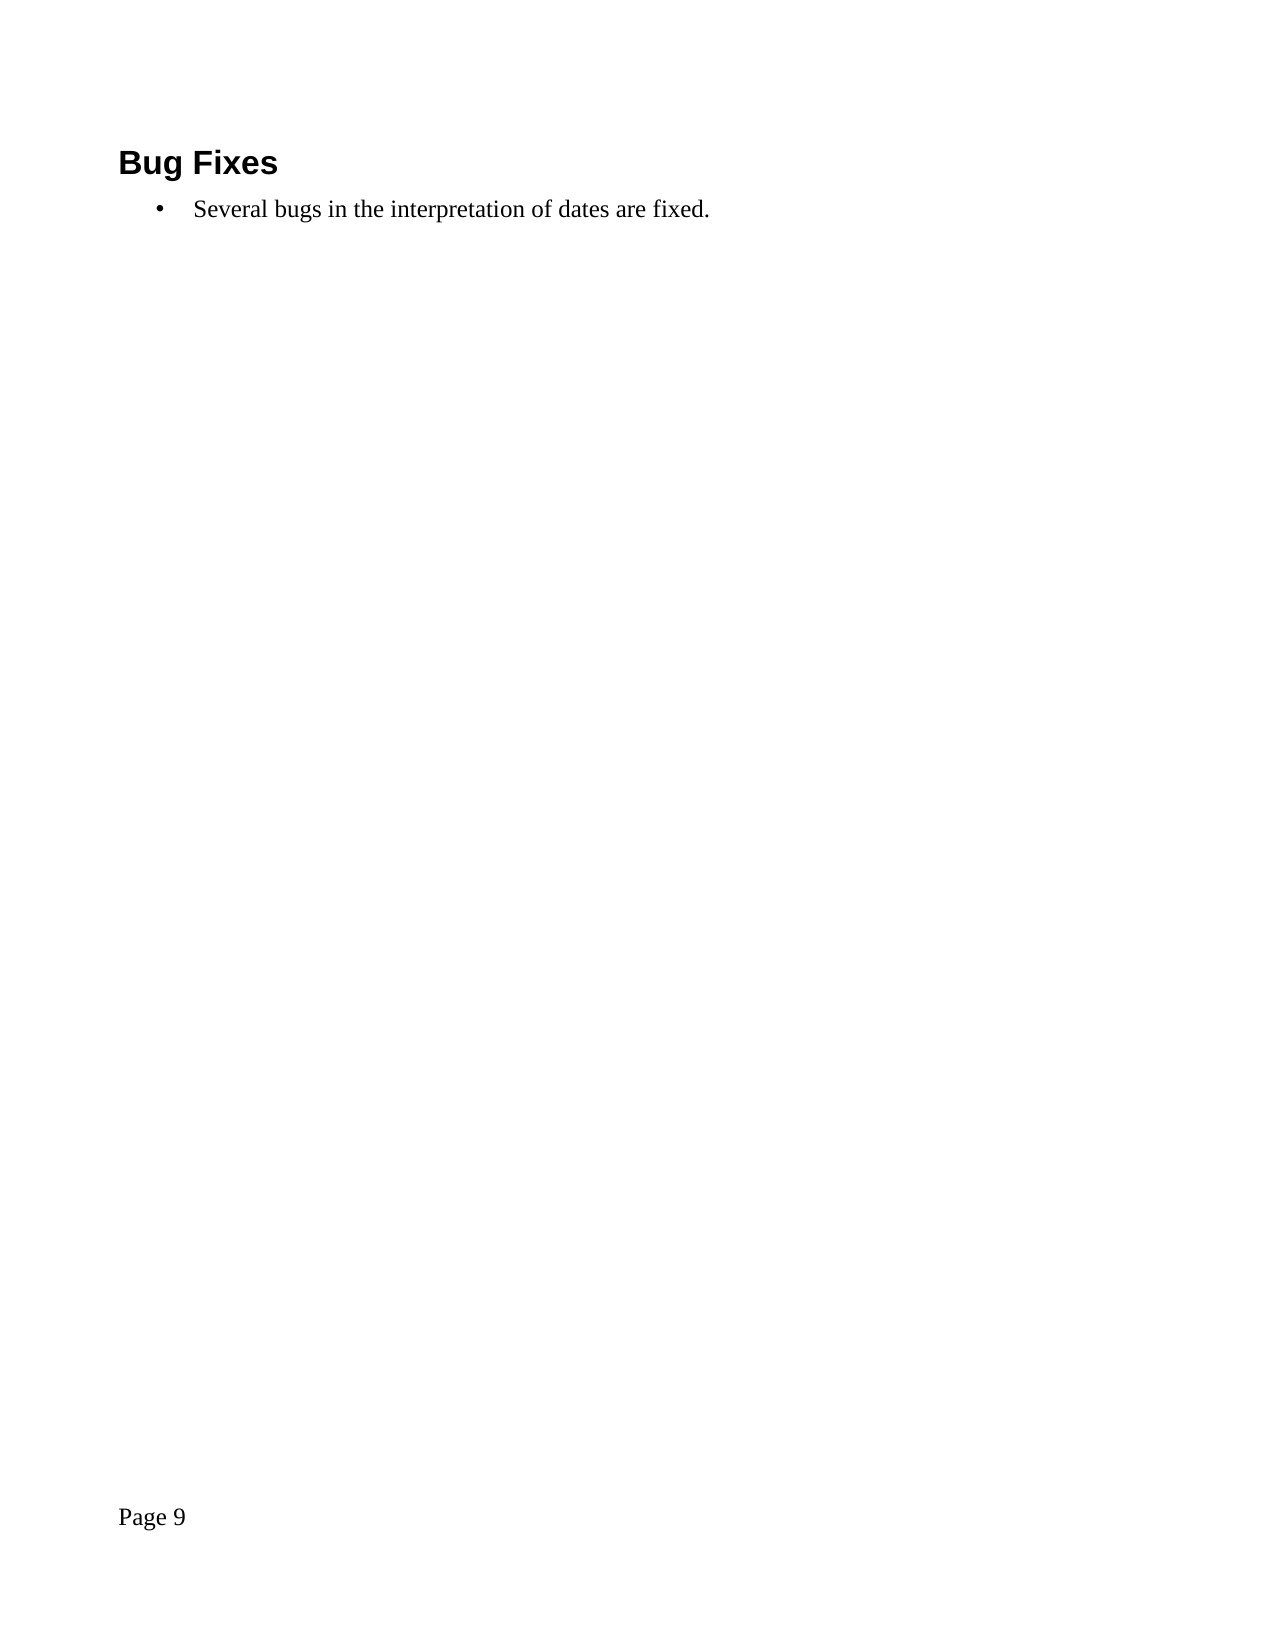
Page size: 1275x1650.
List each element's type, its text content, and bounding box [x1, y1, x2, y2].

subtitle Bug Fixes [118, 143, 1157, 182]
list Several bugs in the interpretation of dates are fixed. [156, 194, 1157, 223]
